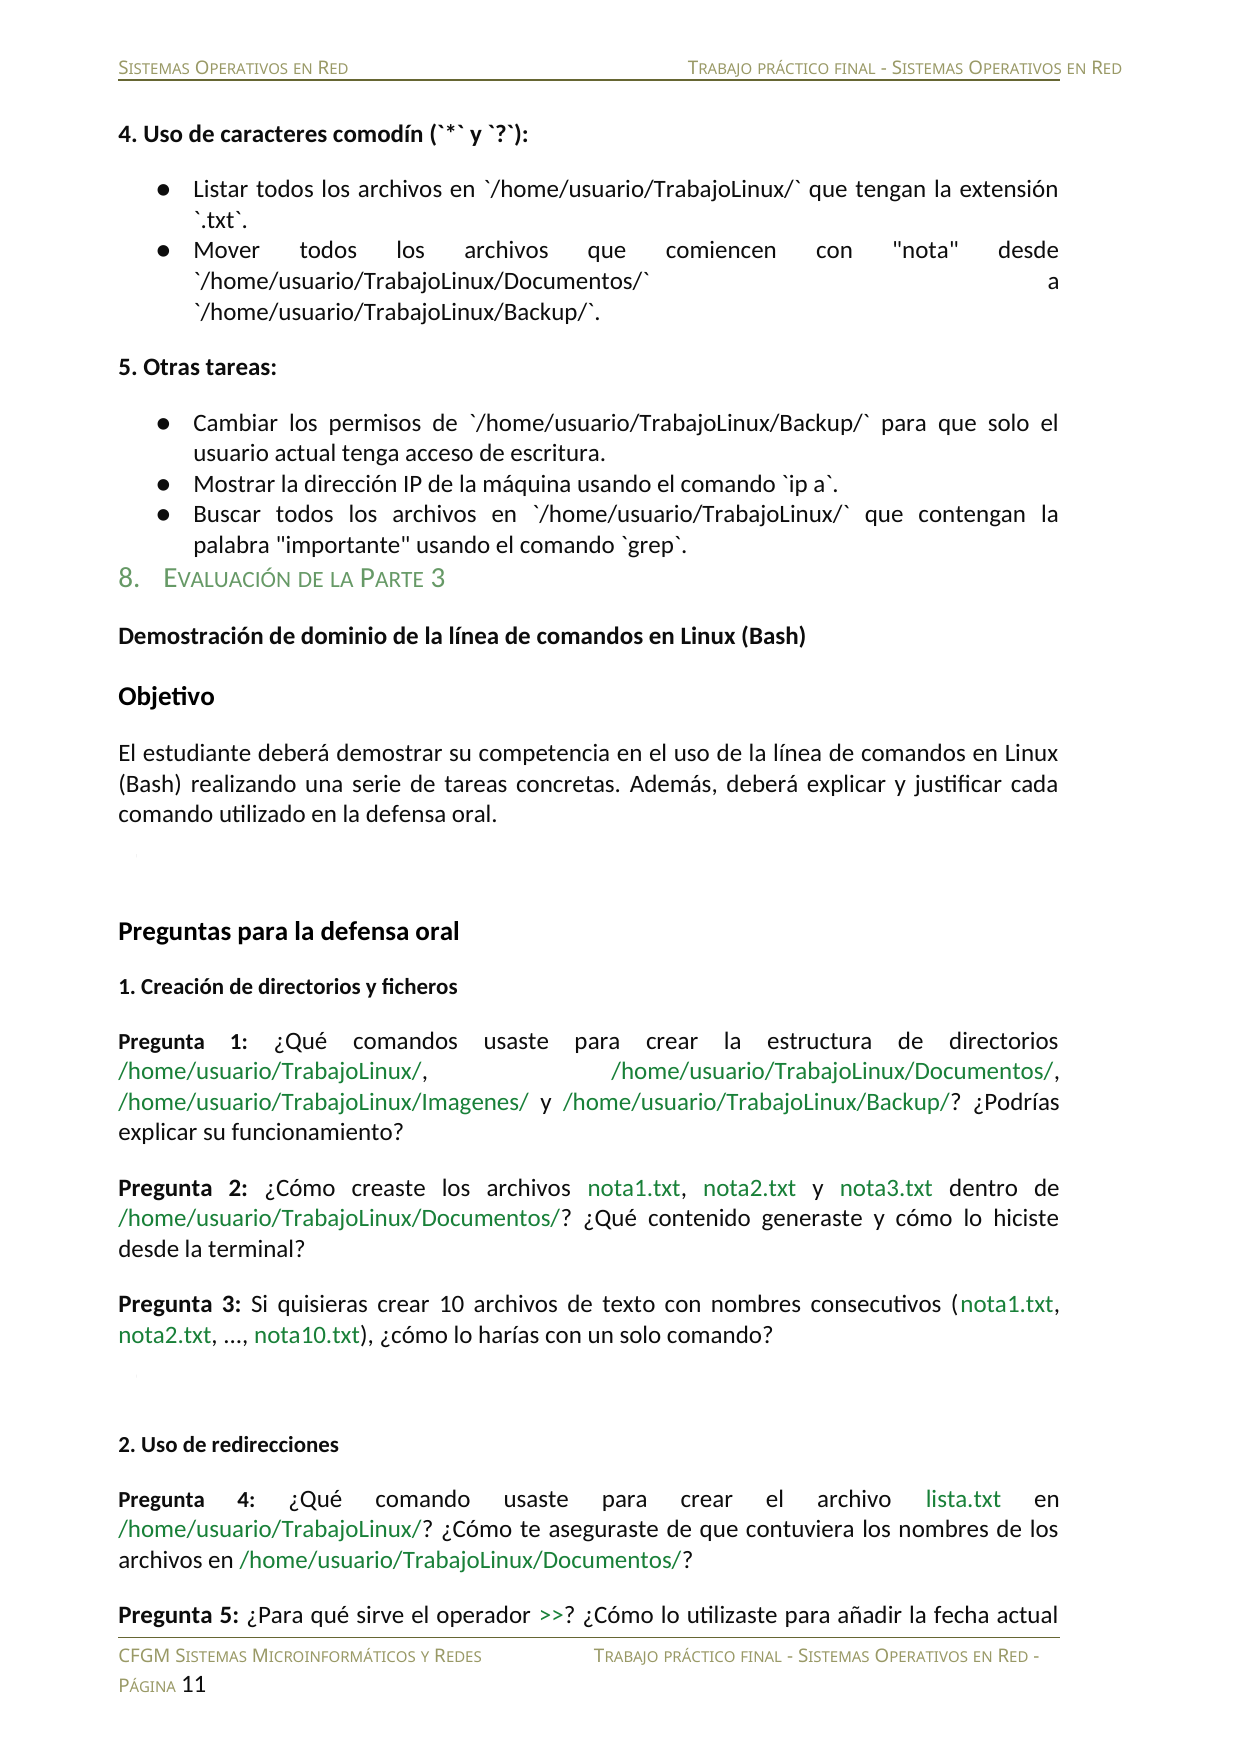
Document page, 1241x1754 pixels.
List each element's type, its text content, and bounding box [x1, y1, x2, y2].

text El estudiante deberá demostrar su competencia en el uso de la línea de comandos en Linux (Bash) realizando una serie de tareas concretas. Además, deberá explicar y justificar cada comando utilizado en la defensa oral. [118, 738, 1060, 829]
text 5. Otras tareas: [118, 351, 1060, 382]
subtitle Evaluación de la Parte 3 [118, 559, 1122, 595]
subtitle Preguntas para la defensa oral [118, 914, 1060, 947]
list Buscar todos los archivos en `/home/usuario/TrabajoLinux/` que contengan la palabra "importante" usando el comando `grep`. [156, 498, 1060, 559]
subtitle 2. Uso de redirecciones [118, 1430, 1060, 1458]
text Pregunta 2: ¿Cómo creaste los archivos nota1.txt, nota2.txt y nota3.txt dentro de /home/usuario/TrabajoLinux/Documentos/? ¿Qué contenido generaste y cómo lo hiciste desde la terminal? [118, 1172, 1060, 1263]
list Cambiar los permisos de `/home/usuario/TrabajoLinux/Backup/` para que solo el usuario actual tenga acceso de escritura. [156, 407, 1060, 468]
text Pregunta 5: ¿Para qué sirve el operador >>? ¿Cómo lo utilizaste para añadir la fecha actual [118, 1600, 1060, 1630]
list Listar todos los archivos en `/home/usuario/TrabajoLinux/` que tengan la extensión `.txt`. [156, 173, 1060, 234]
text Pregunta 3: Si quisieras crear 10 archivos de texto con nombres consecutivos (nota1.txt, nota2.txt, ..., nota10.txt), ¿cómo lo harías con un solo comando? [118, 1288, 1060, 1349]
text 4. Uso de caracteres comodín (`*` y `?`): [118, 118, 1060, 148]
subtitle Objetivo [118, 679, 1060, 713]
list Mover todos los archivos que comiencen con "nota" desde `/home/usuario/TrabajoLinux/Documentos/` a `/home/usuario/TrabajoLinux/Backup/`. [156, 234, 1060, 326]
text Demostración de dominio de la línea de comandos en Linux (Bash) [118, 620, 1060, 650]
text Pregunta 1: ¿Qué comandos usaste para crear la estructura de directorios /home/usuario/TrabajoLinux/, /home/usuario/TrabajoLinux/Documentos/, /home/usuario/TrabajoLinux/Imagenes/ y /home/usuario/TrabajoLinux/Backup/? ¿Podrías explicar su funcionamiento? [118, 1025, 1060, 1147]
subtitle 1. Creación de directorios y ficheros [118, 972, 1060, 1000]
text Pregunta 4: ¿Qué comando usaste para crear el archivo lista.txt en /home/usuario/TrabajoLinux/? ¿Cómo te aseguraste de que contuviera los nombres de los archivos en /home/usuario/TrabajoLinux/Documentos/? [118, 1483, 1060, 1575]
list Mostrar la dirección IP de la máquina usando el comando `ip a`. [156, 468, 1060, 498]
